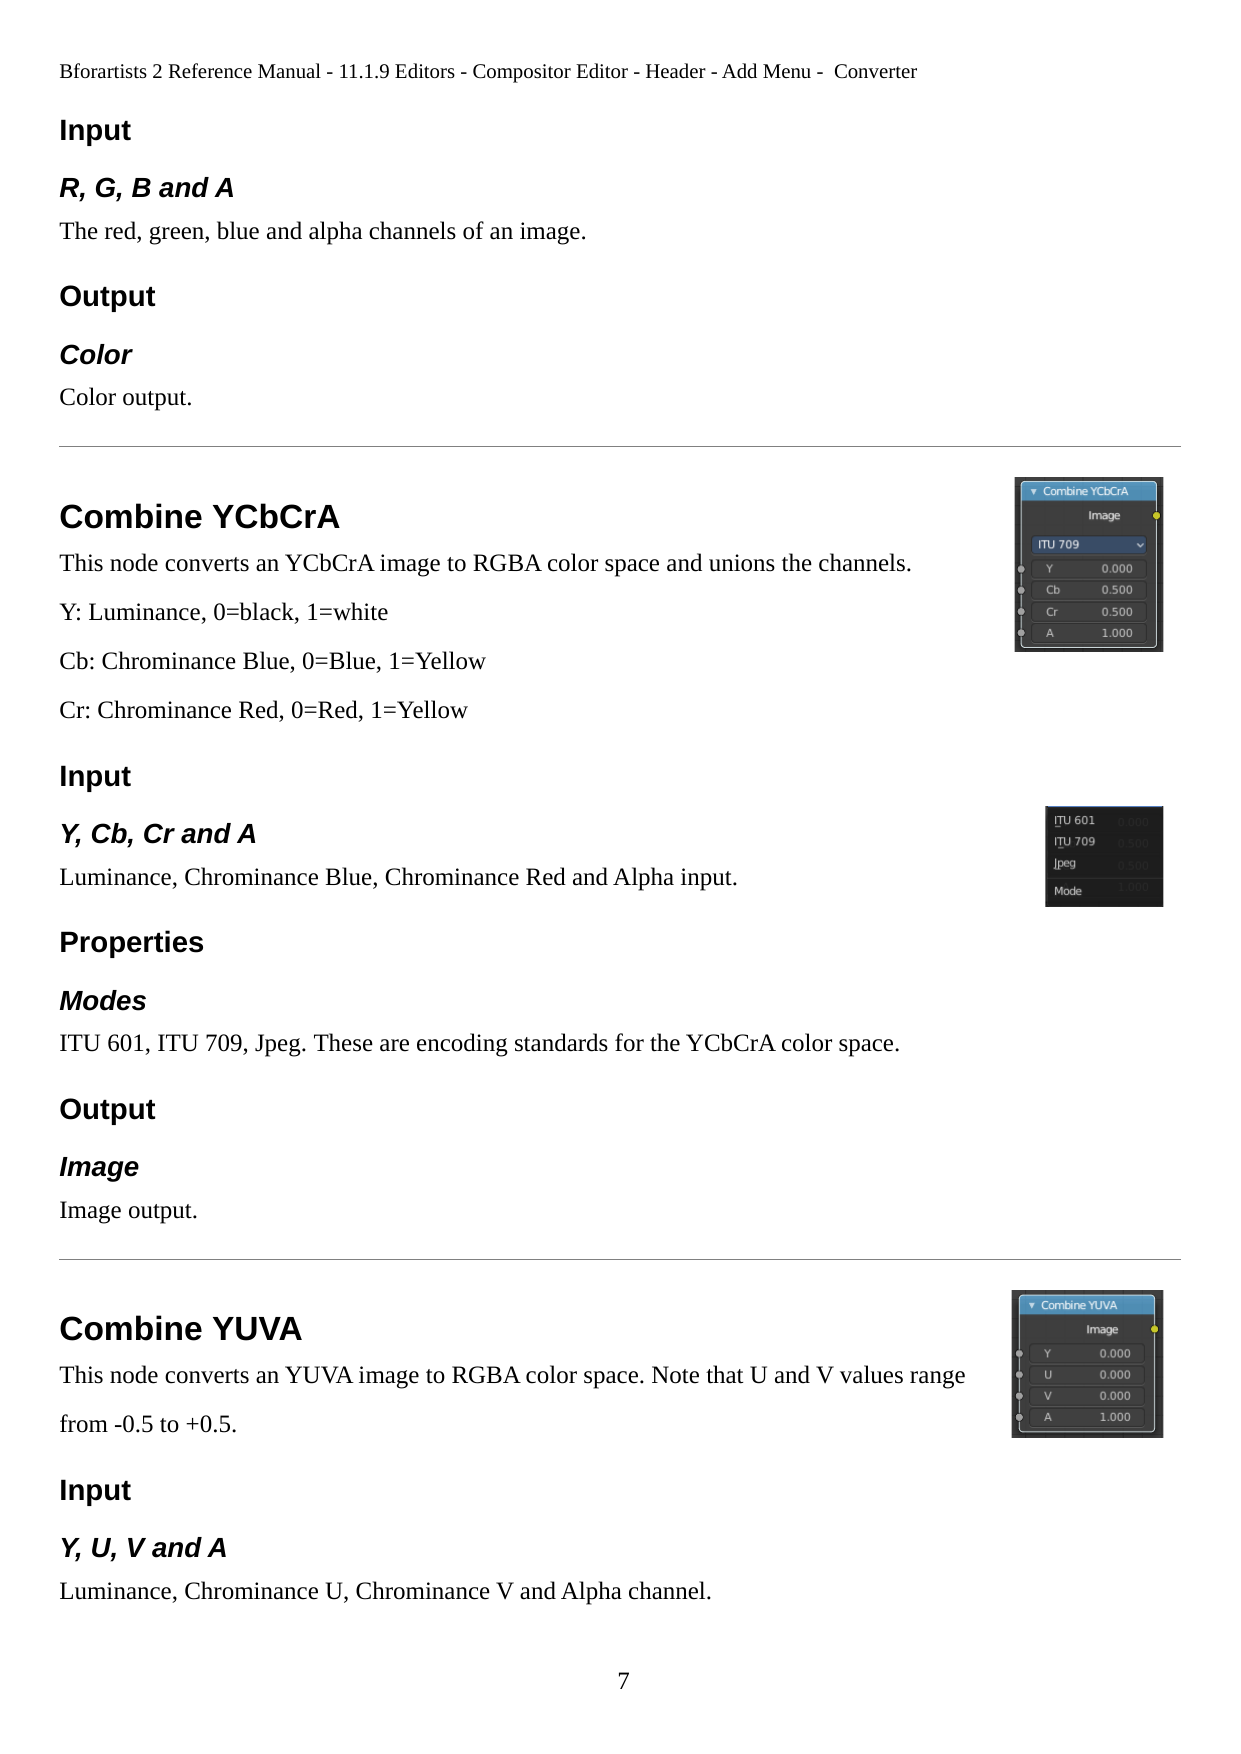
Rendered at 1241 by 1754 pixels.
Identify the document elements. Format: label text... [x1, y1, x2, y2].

text Luminance, Chrominance U, Chrominance V and Alpha channel. [59, 1576, 1181, 1605]
subtitle Output [59, 1092, 1181, 1126]
text Luminance, Chrominance Blue, Chrominance Red and Alpha input. [59, 862, 1045, 890]
subtitle Combine YUVA [59, 1309, 1011, 1348]
text ITU 601, ITU 709, Jpeg. These are encoding standards for the YCbCrA color space. [59, 1028, 1181, 1057]
text Image output. [59, 1195, 1181, 1224]
subtitle Image [59, 1151, 1181, 1183]
text Cr: Chrominance Red, 0=Red, 1=Yellow [59, 695, 1181, 724]
text Cb: Chrominance Blue, 0=Blue, 1=Yellow [59, 646, 1181, 674]
subtitle Combine YCbCrA [59, 497, 1014, 535]
picture [1014, 477, 1164, 652]
picture [1045, 806, 1164, 907]
text Y: Luminance, 0=black, 1=white [59, 597, 1014, 626]
text Color output. [59, 382, 1181, 411]
picture [1011, 1290, 1164, 1438]
subtitle Modes [59, 984, 1181, 1016]
subtitle Color [59, 338, 1181, 370]
text This node converts an YCbCrA image to RGBA color space and unions the channels. [59, 548, 1014, 576]
subtitle Y, Cb, Cr and A [59, 817, 1045, 849]
subtitle Input [59, 113, 1181, 146]
subtitle Input [59, 1473, 1181, 1507]
subtitle Properties [59, 925, 1181, 959]
subtitle [1164, 497, 1181, 535]
text [1164, 1409, 1181, 1438]
subtitle Output [59, 279, 1181, 313]
subtitle [1164, 817, 1181, 849]
subtitle R, G, B and A [59, 171, 1181, 203]
subtitle [1164, 1309, 1181, 1348]
text from -0.5 to +0.5. [59, 1409, 1011, 1438]
text The red, green, blue and alpha channels of an image. [59, 216, 1181, 244]
subtitle Input [59, 758, 1181, 792]
subtitle Y, U, V and A [59, 1532, 1181, 1564]
text This node converts an YUVA image to RGBA color space. Note that U and V values range [59, 1360, 1011, 1389]
